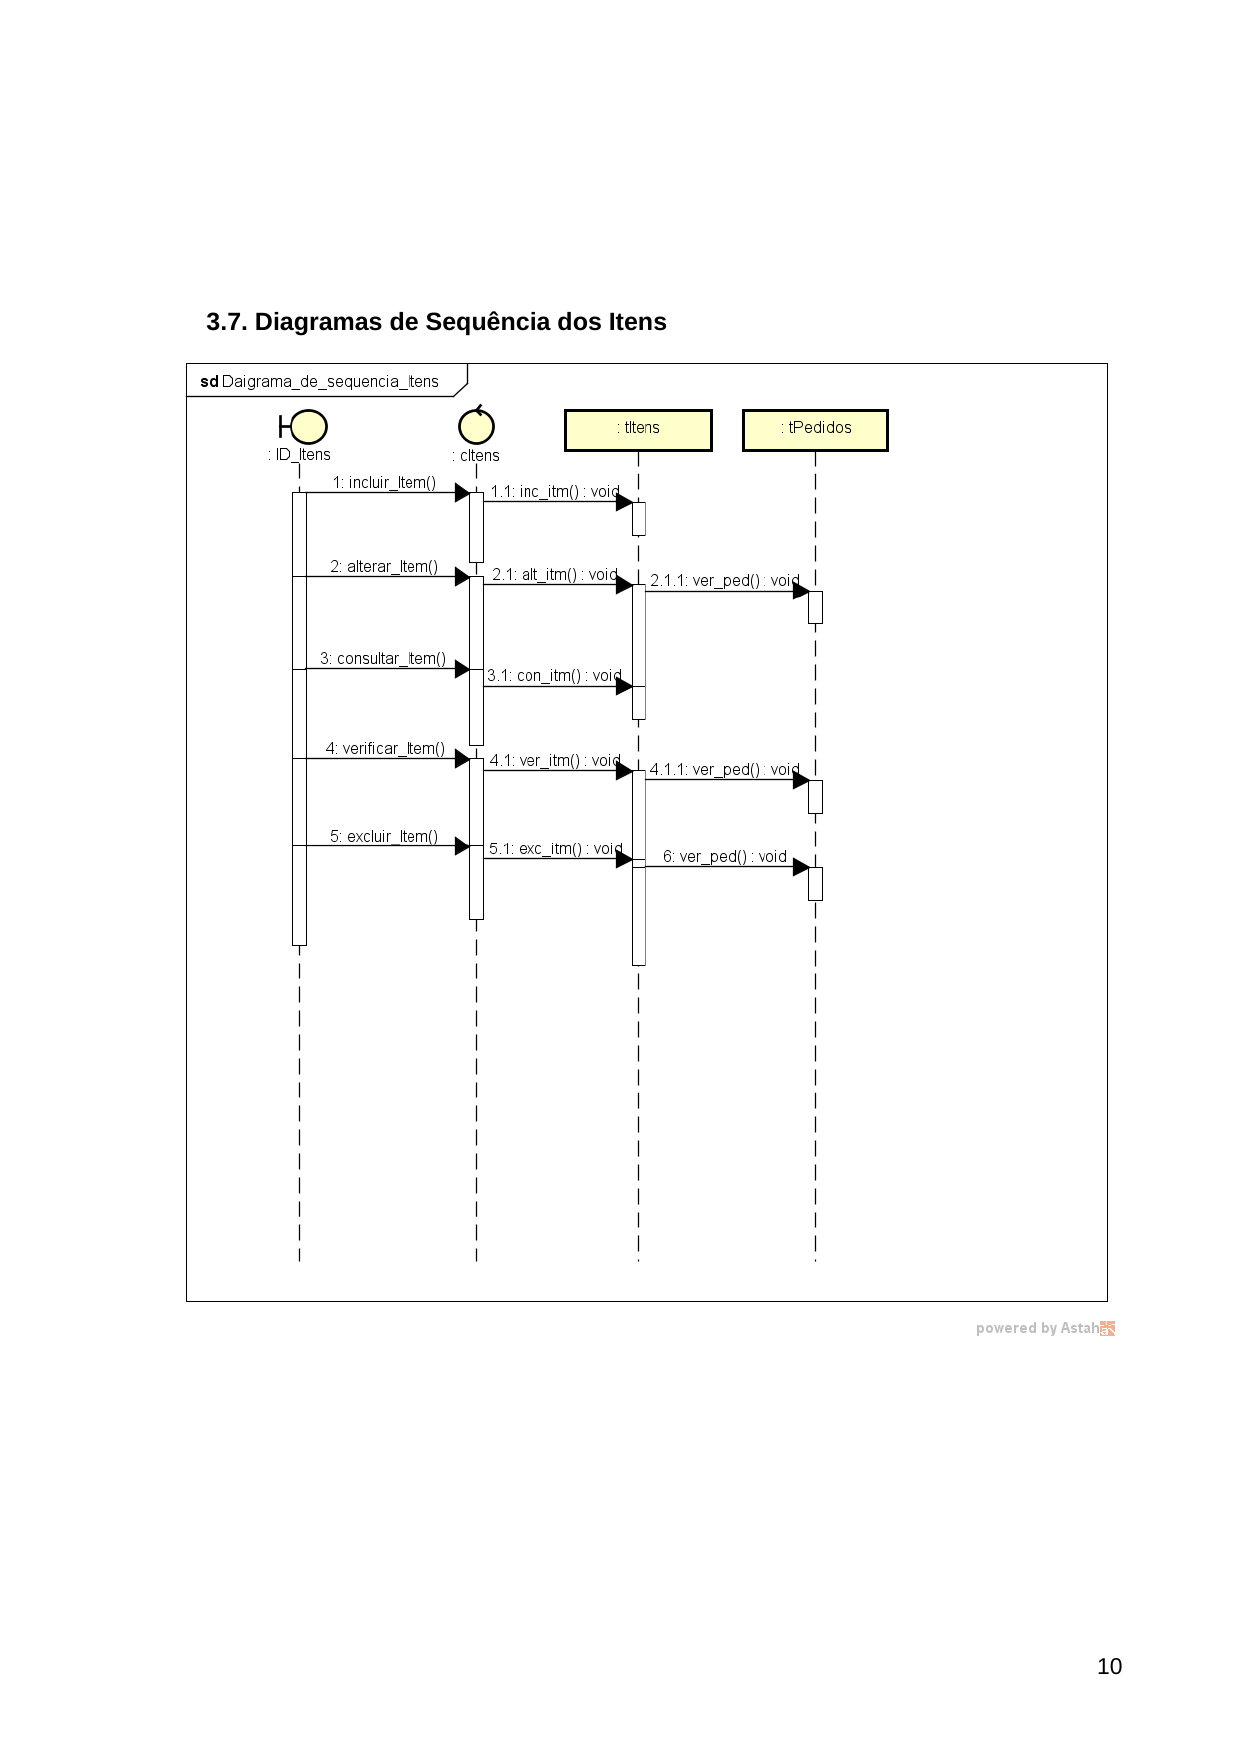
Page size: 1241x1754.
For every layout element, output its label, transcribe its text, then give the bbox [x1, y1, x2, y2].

text 3.7. Diagramas de Sequência dos Itens [206, 306, 1122, 335]
picture [173, 350, 1119, 1340]
